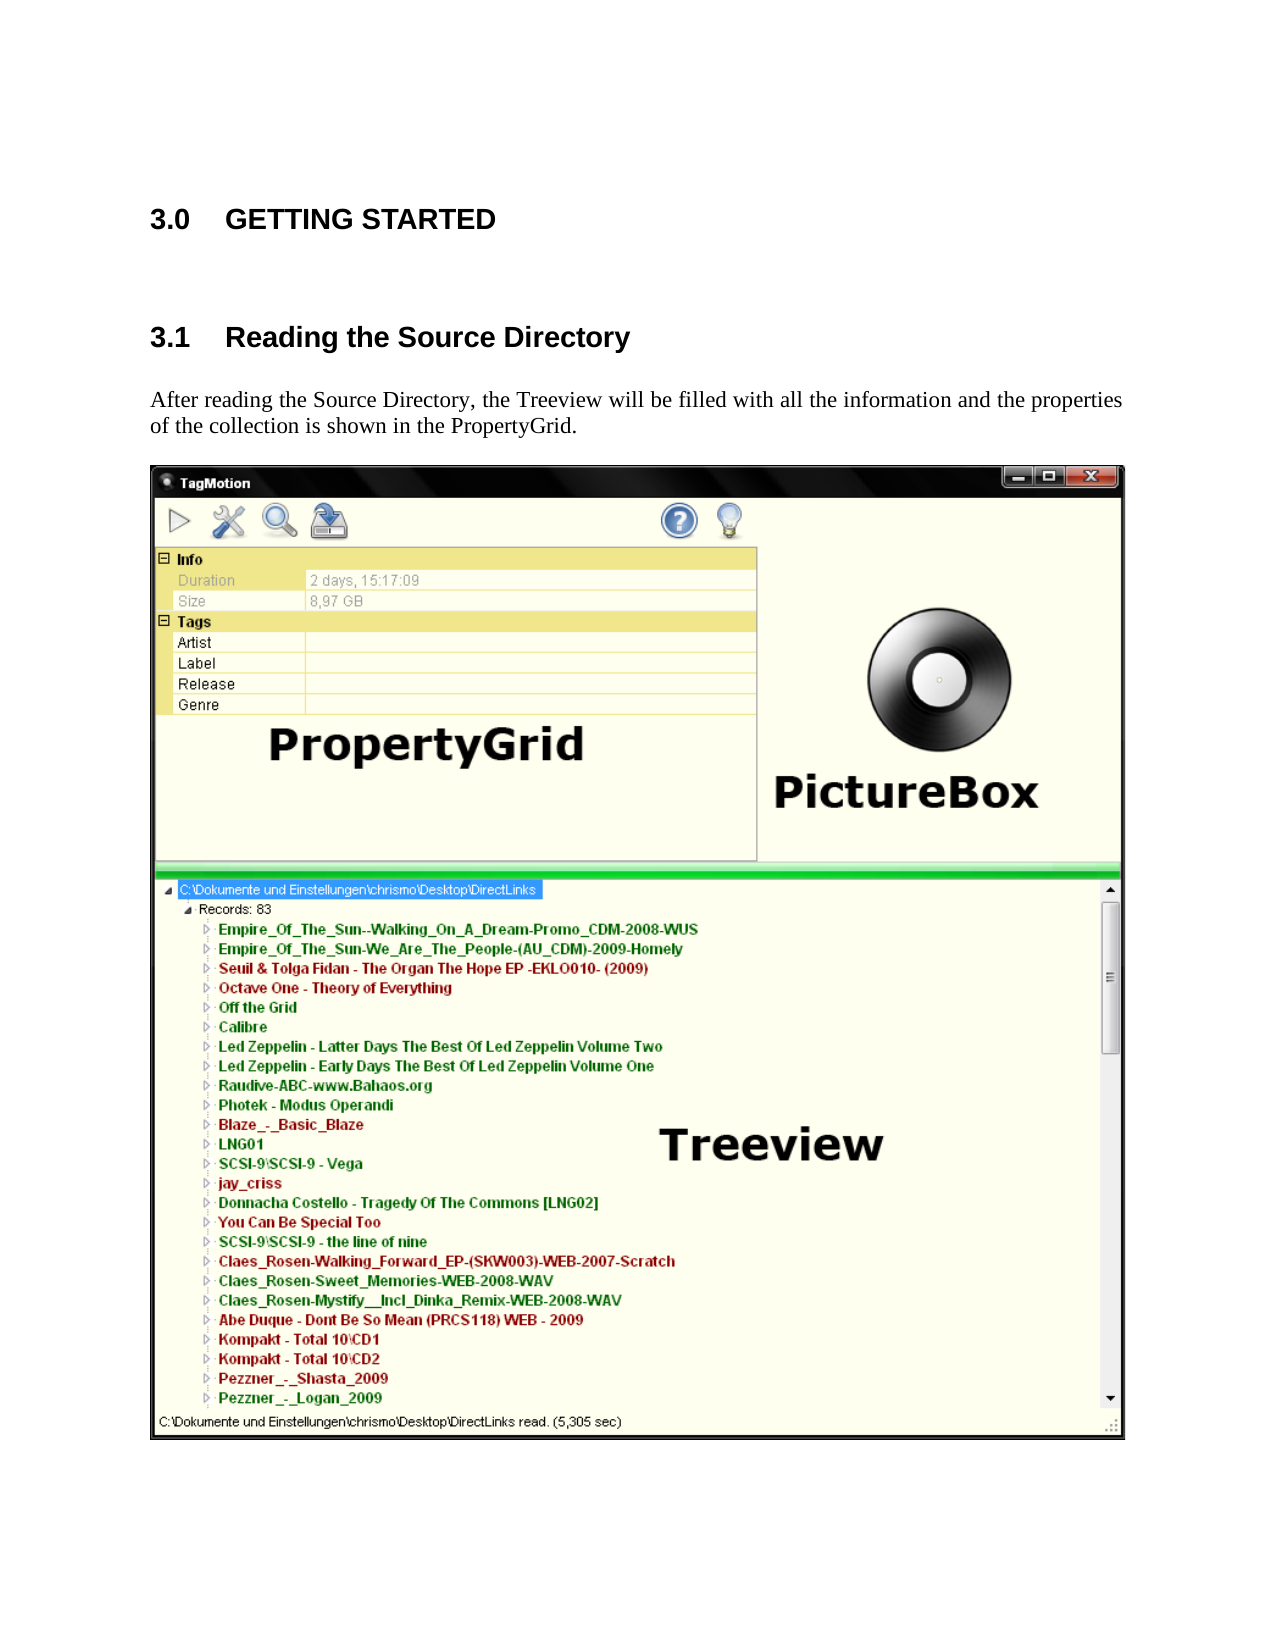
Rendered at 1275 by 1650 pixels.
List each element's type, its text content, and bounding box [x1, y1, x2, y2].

text After reading the Source Directory, the Treeview will be filled with all the information and the properties of the collection is shown in the PropertyGrid. [150, 386, 1125, 439]
picture [150, 465, 1125, 1440]
subtitle GETTING STARTED [150, 202, 1125, 235]
subtitle 3.1 Reading the Source Directory [150, 319, 1125, 353]
